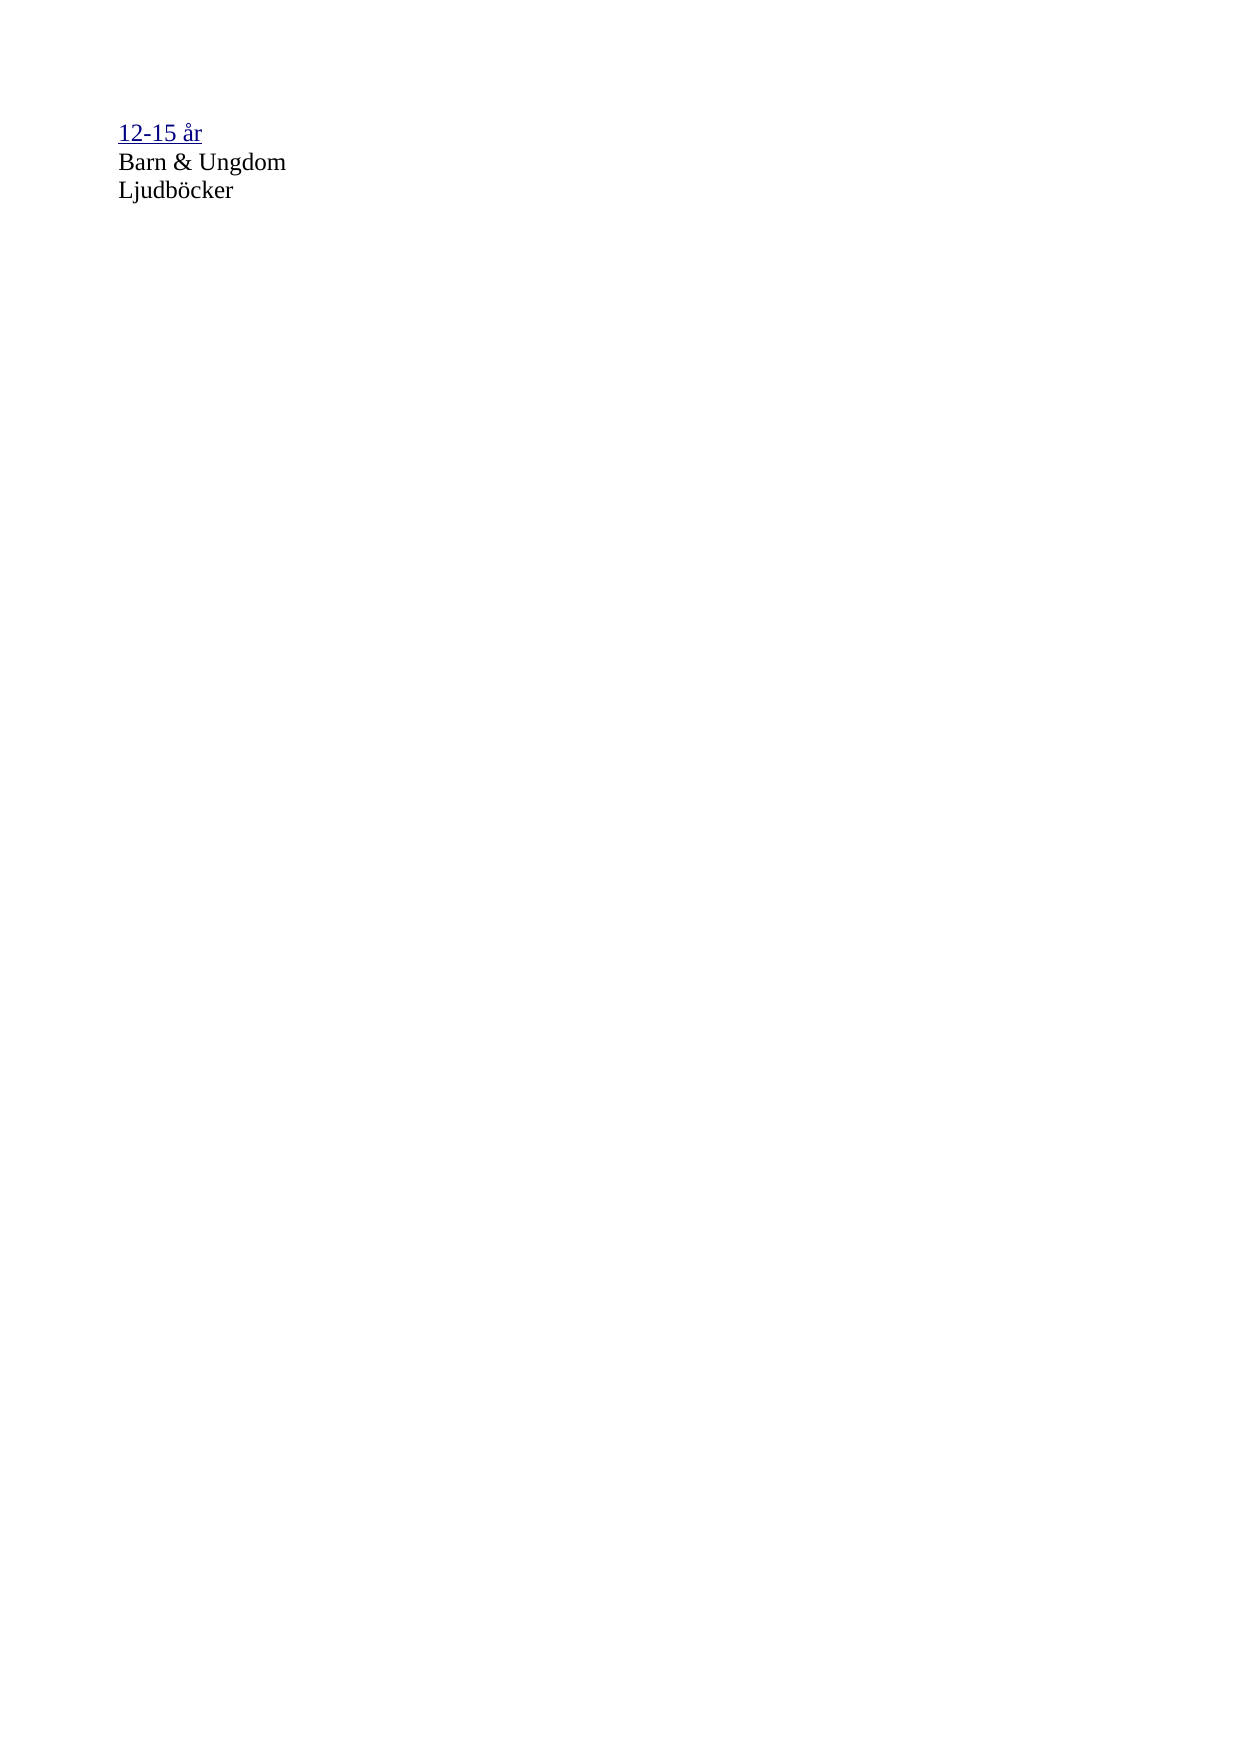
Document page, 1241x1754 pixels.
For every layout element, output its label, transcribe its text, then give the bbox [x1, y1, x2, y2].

text Barn & Ungdom [118, 147, 1122, 176]
text Ljudböcker [118, 176, 1122, 204]
text 12-15 år [118, 118, 1122, 147]
